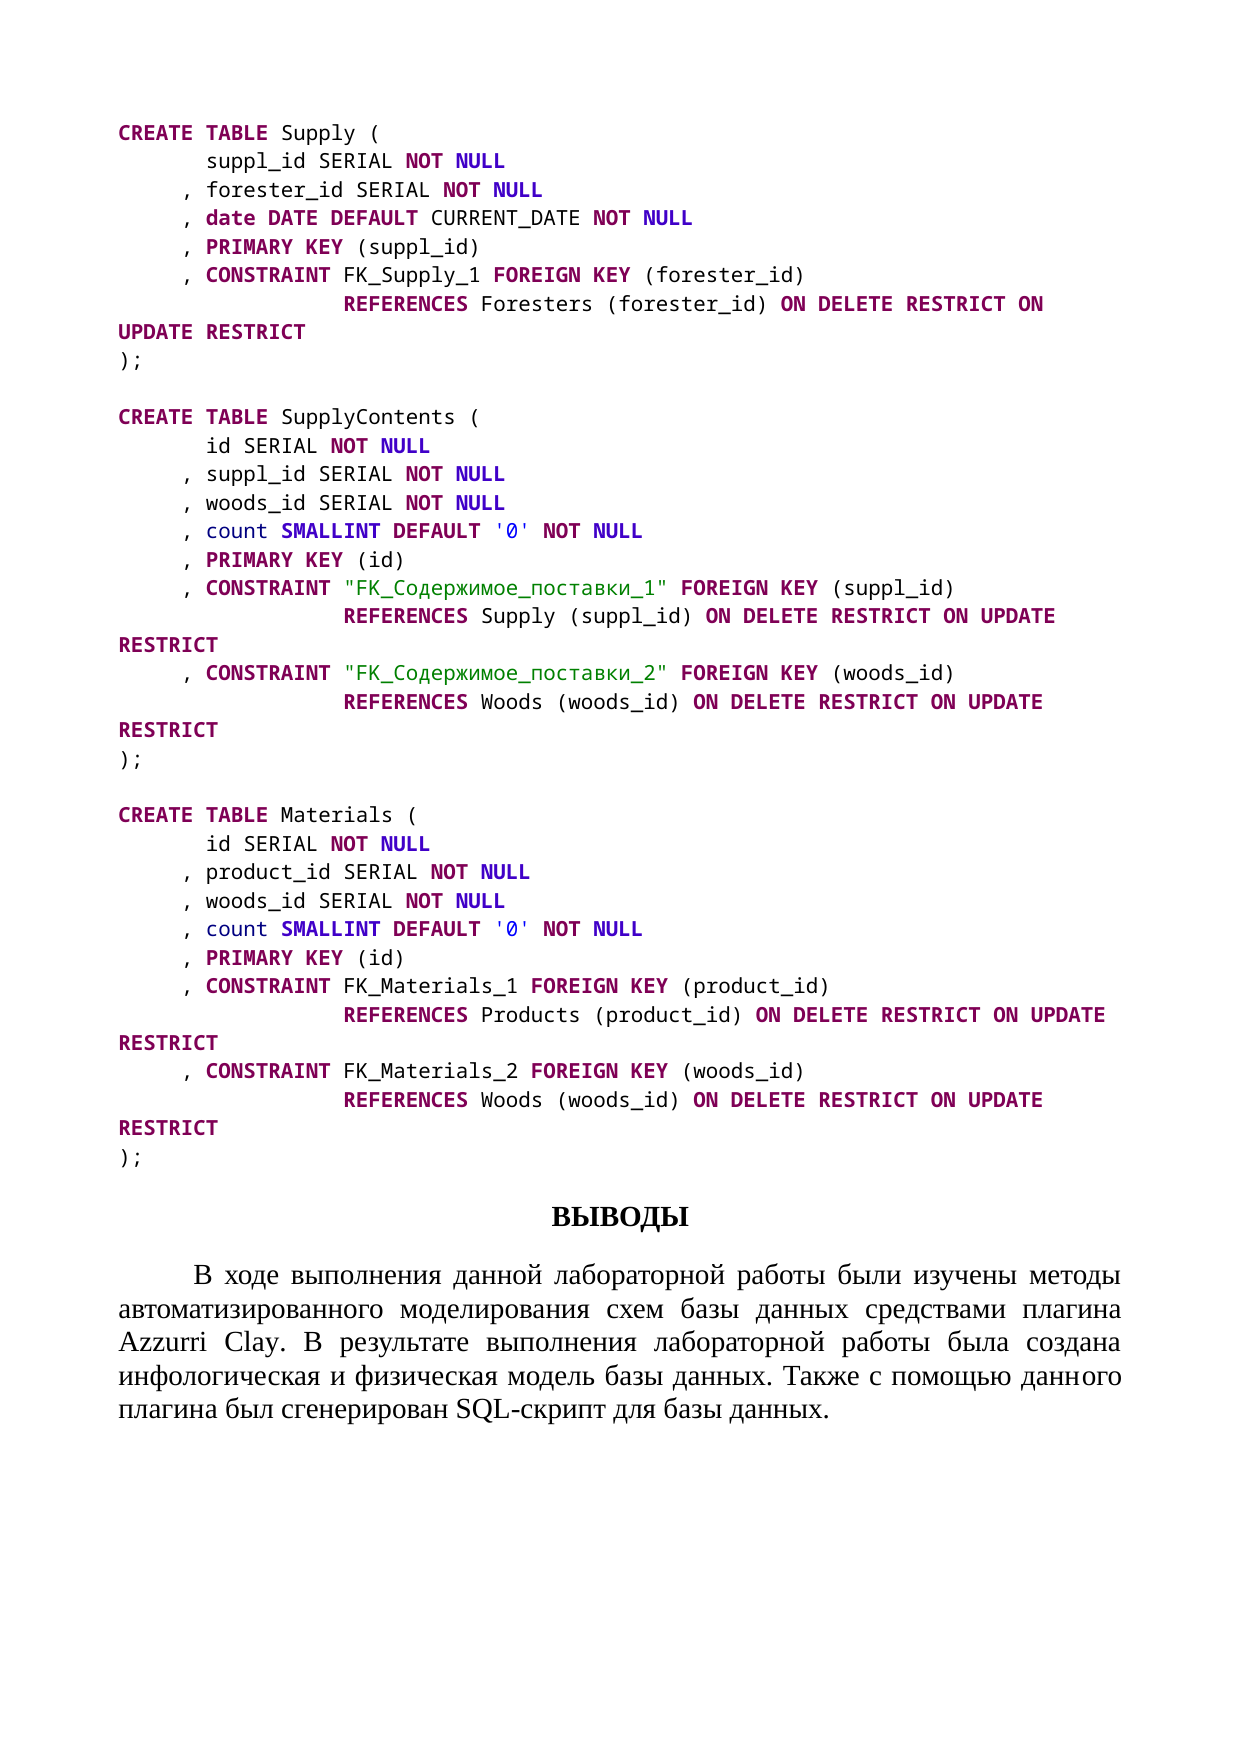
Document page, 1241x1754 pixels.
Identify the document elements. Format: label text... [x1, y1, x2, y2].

text CREATE TABLE Materials ( [118, 801, 1122, 829]
text , CONSTRAINT FK_Materials_1 FOREIGN KEY (product_id) [118, 971, 1122, 1000]
text REFERENCES Products (product_id) ON DELETE RESTRICT ON UPDATE RESTRICT [118, 1000, 1122, 1057]
text , PRIMARY KEY (id) [118, 943, 1122, 971]
text REFERENCES Woods (woods_id) ON DELETE RESTRICT ON UPDATE RESTRICT [118, 1085, 1122, 1142]
text , count SMALLINT DEFAULT '0' NOT NULL [118, 516, 1122, 545]
text id SERIAL NOT NULL [118, 829, 1122, 857]
text , count SMALLINT DEFAULT '0' NOT NULL [118, 914, 1122, 943]
text , forester_id SERIAL NOT NULL [118, 175, 1122, 203]
text CREATE TABLE SupplyContents ( [118, 402, 1122, 431]
text REFERENCES Woods (woods_id) ON DELETE RESTRICT ON UPDATE RESTRICT [118, 687, 1122, 744]
text CREATE TABLE Supply ( [118, 118, 1122, 147]
text , CONSTRAINT "FK_Содержимое_поставки_1" FOREIGN KEY (suppl_id) [118, 573, 1122, 602]
text ); [118, 1142, 1122, 1170]
text , PRIMARY KEY (suppl_id) [118, 232, 1122, 260]
text , PRIMARY KEY (id) [118, 545, 1122, 573]
text , suppl_id SERIAL NOT NULL [118, 459, 1122, 488]
text В ходе выполнения данной лабораторной работы были изучены методы автоматизированного моделирования схем базы данных средствами плагина Azzurri Clay. В результате выполнения лабораторной работы была создана инфологическая и физическая модель базы данных. Также с помощью данного плагина был сгенерирован SQL-скрипт для базы данных. [118, 1257, 1122, 1425]
text ВЫВОДЫ [118, 1199, 1122, 1232]
text REFERENCES Supply (suppl_id) ON DELETE RESTRICT ON UPDATE RESTRICT [118, 602, 1122, 658]
text REFERENCES Foresters (forester_id) ON DELETE RESTRICT ON UPDATE RESTRICT [118, 289, 1122, 346]
text id SERIAL NOT NULL [118, 431, 1122, 459]
text suppl_id SERIAL NOT NULL [118, 147, 1122, 175]
text , CONSTRAINT FK_Materials_2 FOREIGN KEY (woods_id) [118, 1057, 1122, 1085]
text , CONSTRAINT FK_Supply_1 FOREIGN KEY (forester_id) [118, 260, 1122, 289]
text , woods_id SERIAL NOT NULL [118, 488, 1122, 516]
text , woods_id SERIAL NOT NULL [118, 886, 1122, 914]
text , product_id SERIAL NOT NULL [118, 857, 1122, 886]
text ); [118, 346, 1122, 374]
text , CONSTRAINT "FK_Содержимое_поставки_2" FOREIGN KEY (woods_id) [118, 658, 1122, 687]
text , date DATE DEFAULT CURRENT_DATE NOT NULL [118, 203, 1122, 232]
text ); [118, 744, 1122, 772]
